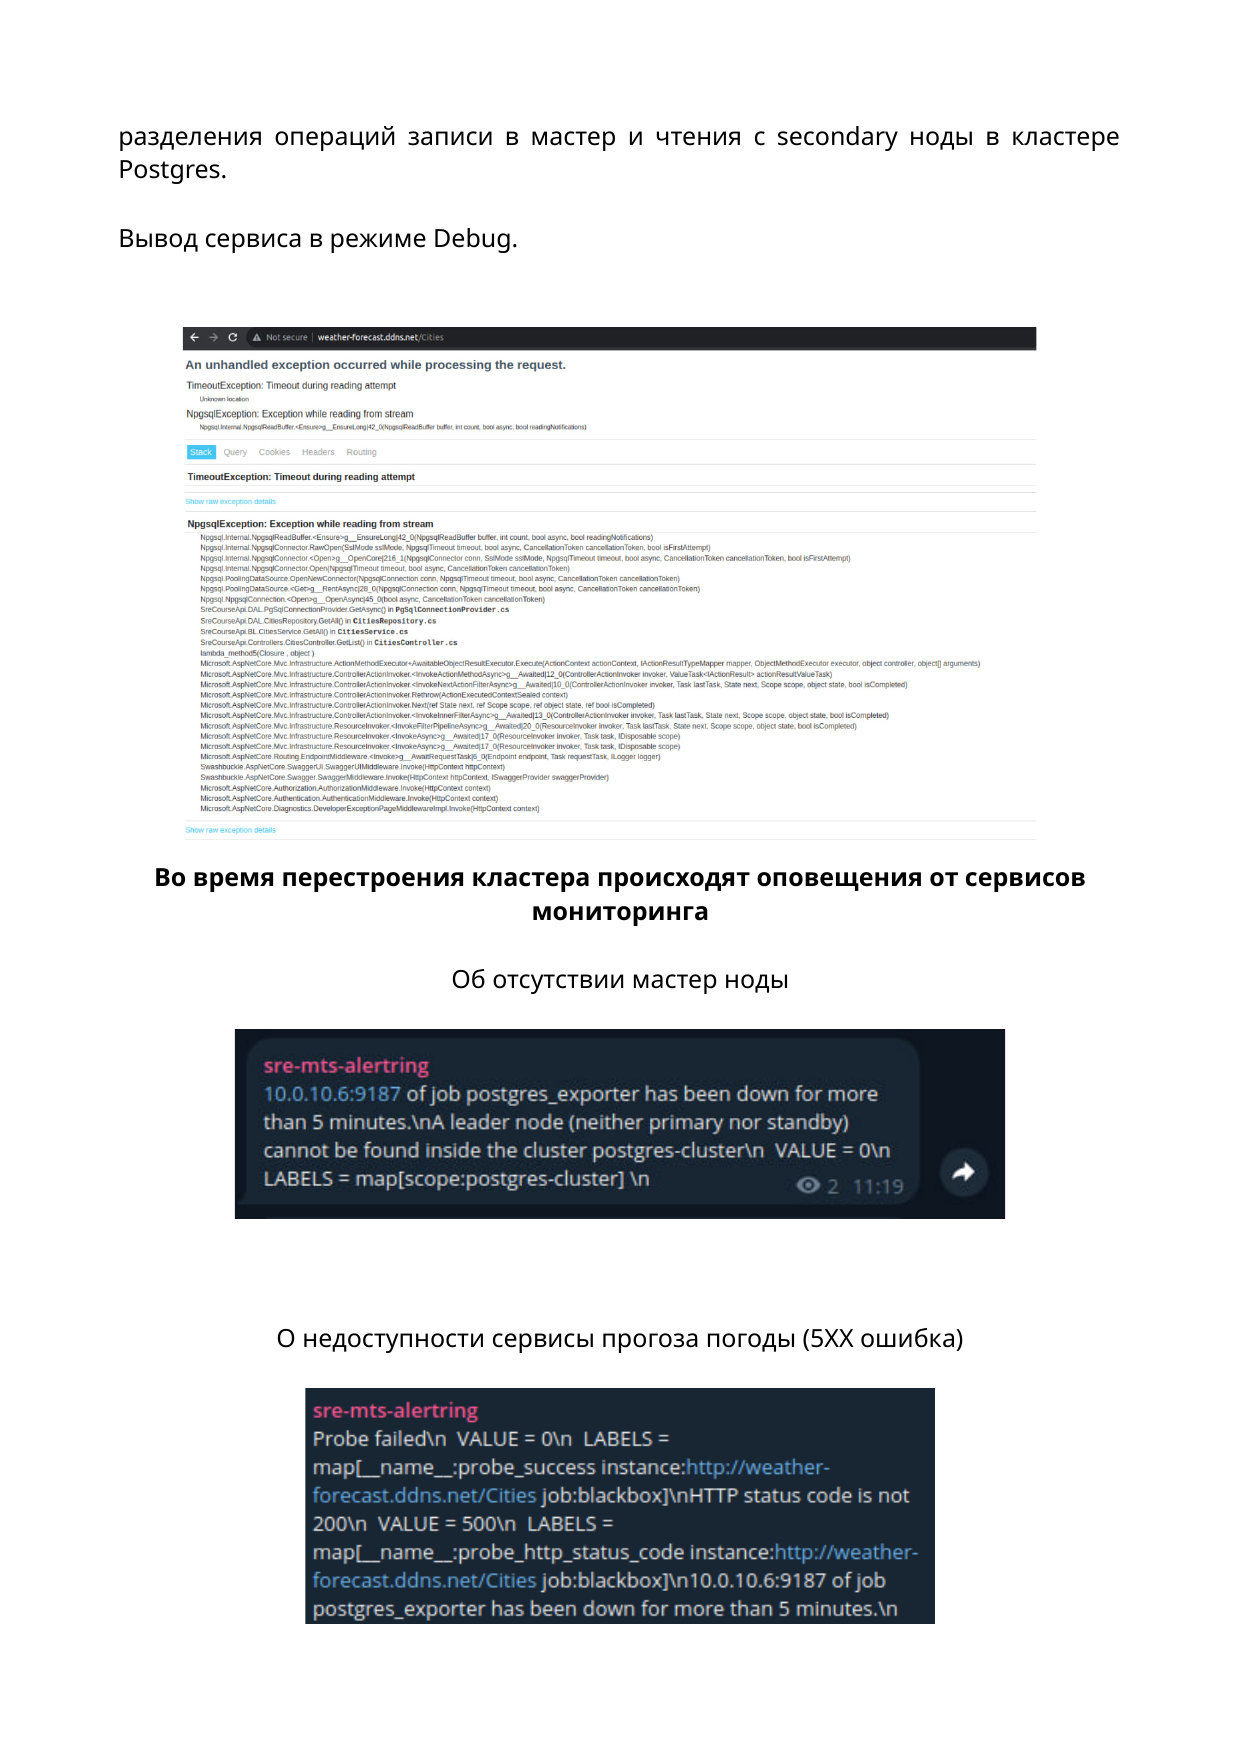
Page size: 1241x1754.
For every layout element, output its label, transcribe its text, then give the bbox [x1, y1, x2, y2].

picture [305, 1388, 935, 1624]
text Вывод сервиса в режиме Debug. [118, 220, 1122, 254]
text Об отсутствии мастер ноды [118, 961, 1122, 995]
text Во время перестроения кластера происходят оповещения от сервисов мониторинга [118, 322, 1122, 927]
text О недоступности сервисы прогоза погоды (5ХХ ошибка) [118, 1321, 1122, 1355]
picture [182, 327, 1037, 860]
picture [234, 1029, 1006, 1219]
text разделения операций записи в мастер и чтения с secondary ноды в кластере Postgres. [118, 118, 1122, 186]
